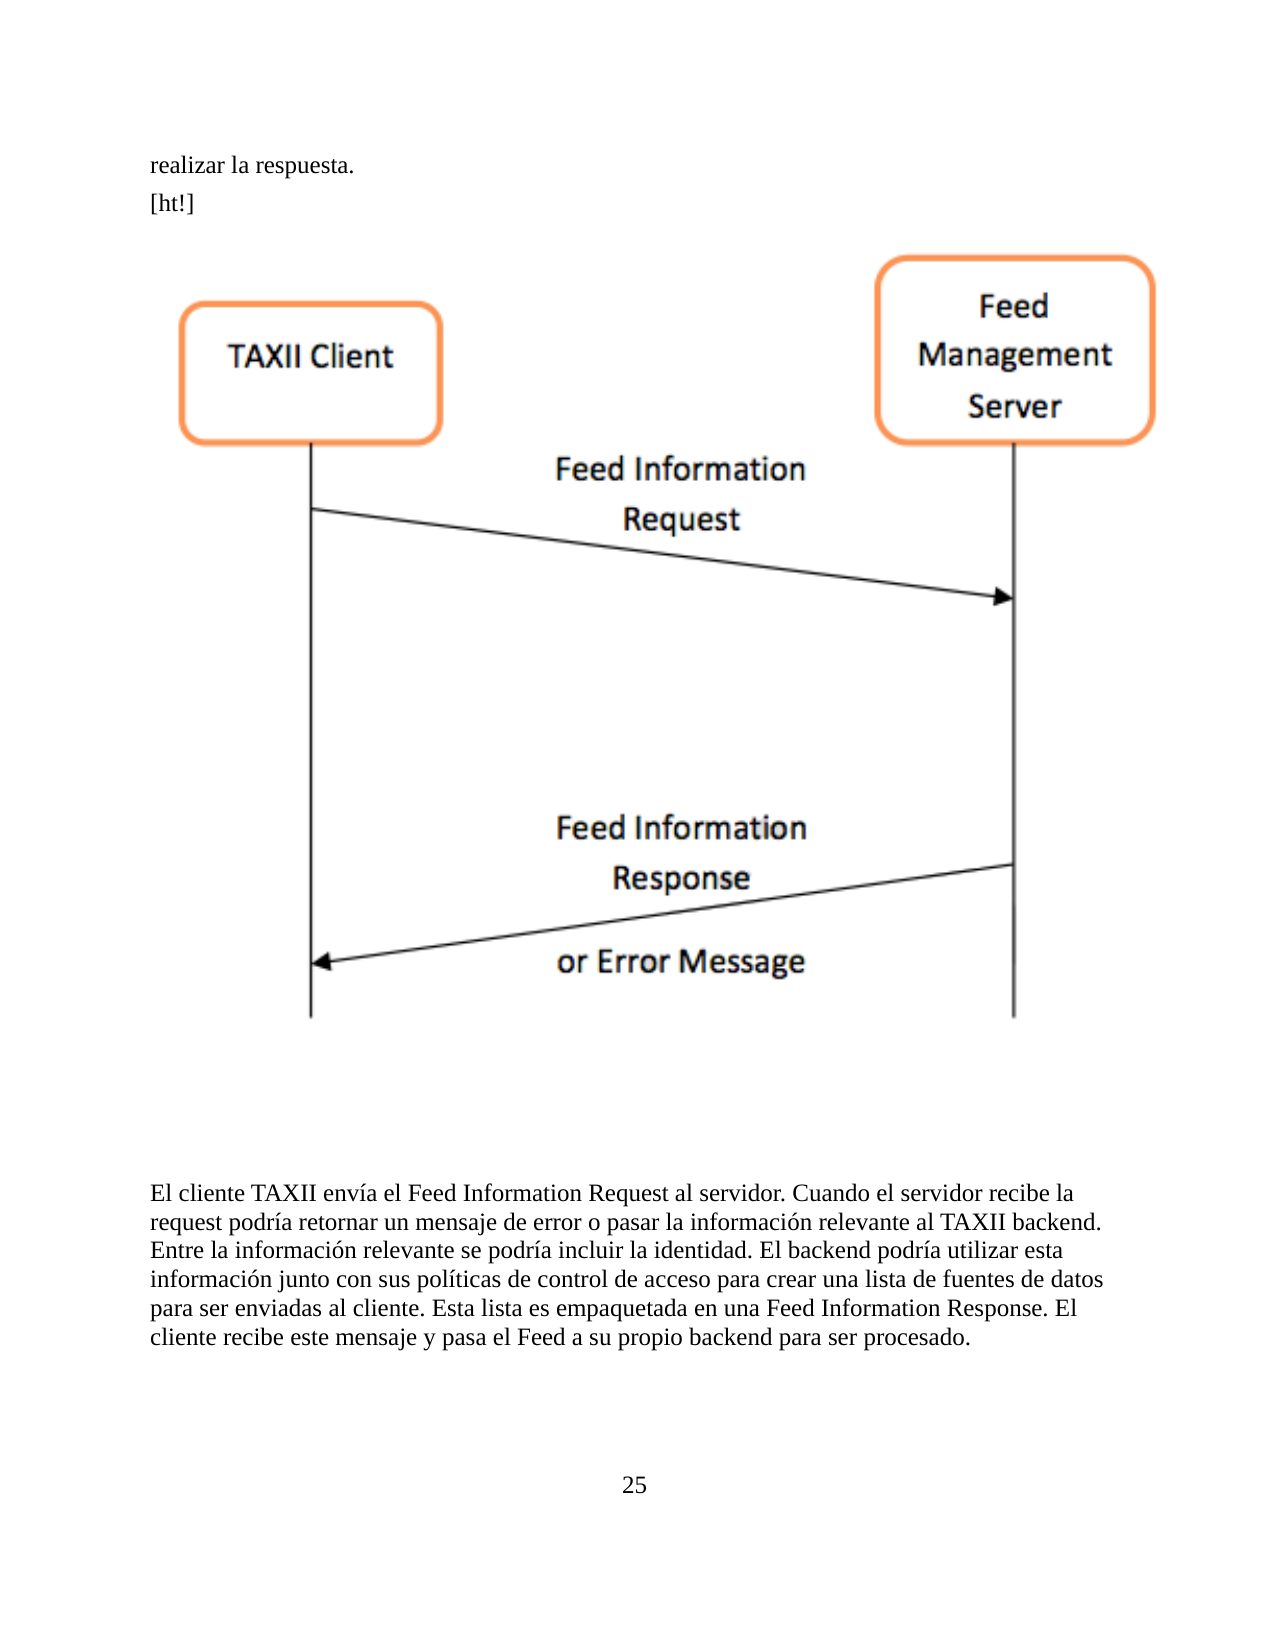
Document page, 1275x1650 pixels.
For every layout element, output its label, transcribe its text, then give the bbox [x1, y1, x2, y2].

picture [150, 216, 1173, 1161]
text El cliente TAXII envía el Feed Information Request al servidor. Cuando el servidor recibe la request podría retornar un mensaje de error o pasar la información relevante al TAXII backend. Entre la información relevante se podría incluir la identidad. El backend podría utilizar esta información junto con sus políticas de control de acceso para crear una lista de fuentes de datos para ser enviadas al cliente. Esta lista es empaquetada en una Feed Information Response. El cliente recibe este mensaje y pasa el Feed a su propio backend para ser procesado. [150, 1178, 1125, 1351]
text realizar la respuesta. [150, 150, 1125, 179]
text [ht!] [150, 188, 1125, 216]
